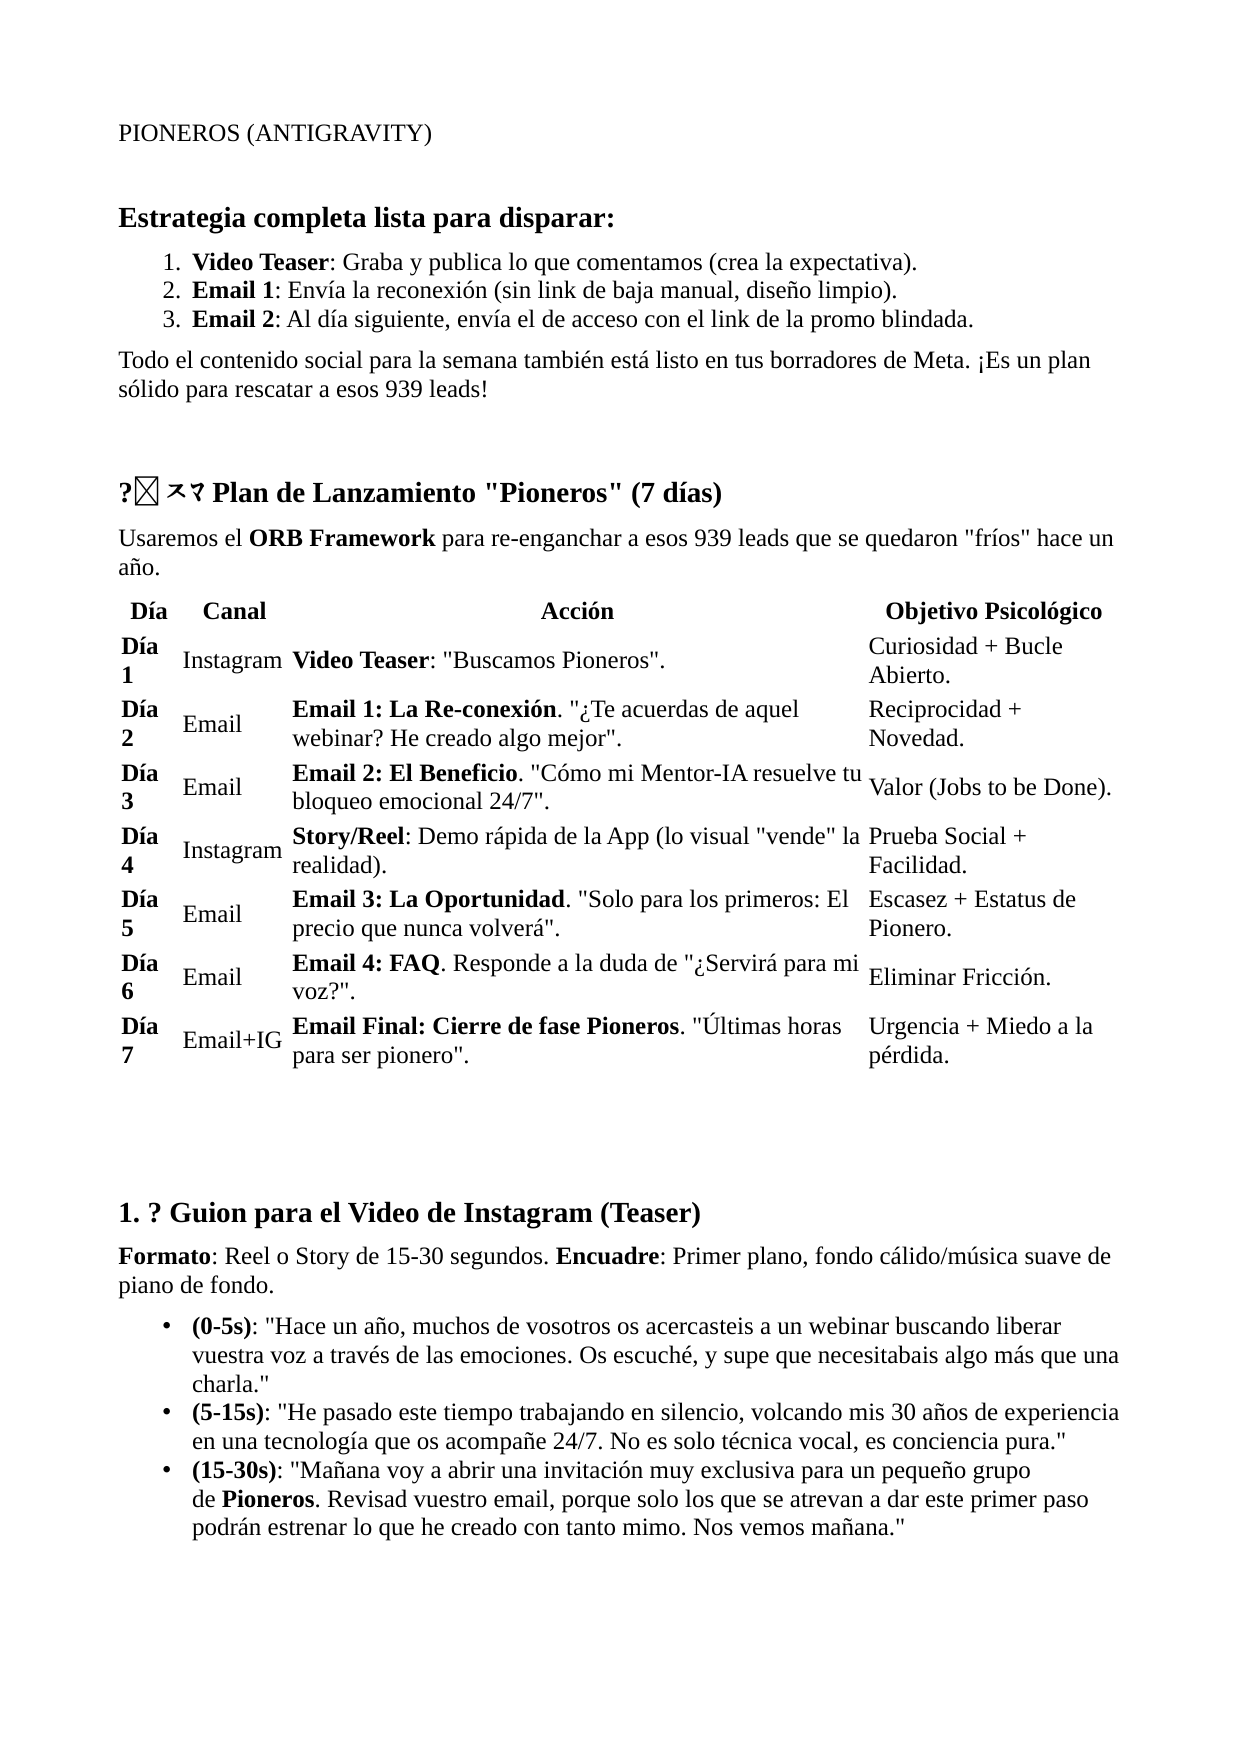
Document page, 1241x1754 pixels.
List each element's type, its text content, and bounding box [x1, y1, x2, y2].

text PIONEROS (ANTIGRAVITY) [118, 118, 1122, 147]
table_cell Día 7 [118, 1008, 179, 1071]
table_cell Día 6 [118, 945, 179, 1008]
table_cell Escasez + Estatus de Pionero. [865, 881, 1122, 945]
table_header Canal [180, 594, 289, 628]
table_header Acción [289, 594, 865, 628]
subtitle ?￯ﾸﾏ Plan de Lanzamiento "Pioneros" (7 días) [118, 469, 1122, 511]
table_cell Email [180, 945, 289, 1008]
table_cell Email [180, 881, 289, 945]
text Todo el contenido social para la semana también está listo en tus borradores de Meta. ¡Es un plan sólido para rescatar a esos 939 leads! [118, 345, 1122, 403]
list Email 2: Al día siguiente, envía el de acceso con el link de la promo blindada. [162, 304, 1122, 333]
list Email 1: Envía la reconexión (sin link de baja manual, diseño limpio). [162, 275, 1122, 304]
table_cell Email 3: La Oportunidad. "Solo para los primeros: El precio que nunca volverá". [289, 881, 865, 945]
table_cell Instagram [180, 818, 289, 881]
text Usaremos el ORB Framework para re-enganchar a esos 939 leads que se quedaron "fríos" hace un año. [118, 523, 1122, 581]
table_cell Instagram [180, 628, 289, 691]
table_header Objetivo Psicológico [865, 594, 1122, 628]
table_cell Email 4: FAQ. Responde a la duda de "¿Servirá para mi voz?". [289, 945, 865, 1008]
table_cell Email+IG [180, 1008, 289, 1071]
table_cell Email 2: El Beneficio. "Cómo mi Mentor-IA resuelve tu bloqueo emocional 24/7". [289, 755, 865, 818]
subtitle 1. ? Guion para el Video de Instagram (Teaser) [118, 1195, 1122, 1229]
table_cell Día 2 [118, 691, 179, 755]
table_cell Email [180, 755, 289, 818]
list (5-15s): "He pasado este tiempo trabajando en silencio, volcando mis 30 años de experiencia en una tecnología que os acompañe 24/7. No es solo técnica vocal, es conciencia pura." [162, 1397, 1122, 1455]
table_cell Día 1 [118, 628, 179, 691]
table_cell Email Final: Cierre de fase Pioneros. "Últimas horas para ser pionero". [289, 1008, 865, 1071]
table_cell Día 3 [118, 755, 179, 818]
table_cell Email 1: La Re-conexión. "¿Te acuerdas de aquel webinar? He creado algo mejor". [289, 691, 865, 755]
table_header Día [118, 594, 179, 628]
table_cell Eliminar Fricción. [865, 945, 1122, 1008]
table_cell Reciprocidad + Novedad. [865, 691, 1122, 755]
list (0-5s): "Hace un año, muchos de vosotros os acercasteis a un webinar buscando liberar vuestra voz a través de las emociones. Os escuché, y supe que necesitabais algo más que una charla." [162, 1311, 1122, 1397]
subtitle Estrategia completa lista para disparar: [118, 201, 1122, 234]
table_cell Día 4 [118, 818, 179, 881]
table_cell Video Teaser: "Buscamos Pioneros". [289, 628, 865, 691]
table_cell Curiosidad + Bucle Abierto. [865, 628, 1122, 691]
table_cell Valor (Jobs to be Done). [865, 755, 1122, 818]
list (15-30s): "Mañana voy a abrir una invitación muy exclusiva para un pequeño grupo de Pioneros. Revisad vuestro email, porque solo los que se atrevan a dar este primer paso podrán estrenar lo que he creado con tanto mimo. Nos vemos mañana." [162, 1455, 1122, 1541]
table_cell Prueba Social + Facilidad. [865, 818, 1122, 881]
text Formato: Reel o Story de 15-30 segundos. Encuadre: Primer plano, fondo cálido/música suave de piano de fondo. [118, 1241, 1122, 1299]
table_cell Story/Reel: Demo rápida de la App (lo visual "vende" la realidad). [289, 818, 865, 881]
list Video Teaser: Graba y publica lo que comentamos (crea la expectativa). [162, 247, 1122, 275]
table_cell Día 5 [118, 881, 179, 945]
table_cell Email [180, 691, 289, 755]
table_cell Urgencia + Miedo a la pérdida. [865, 1008, 1122, 1071]
